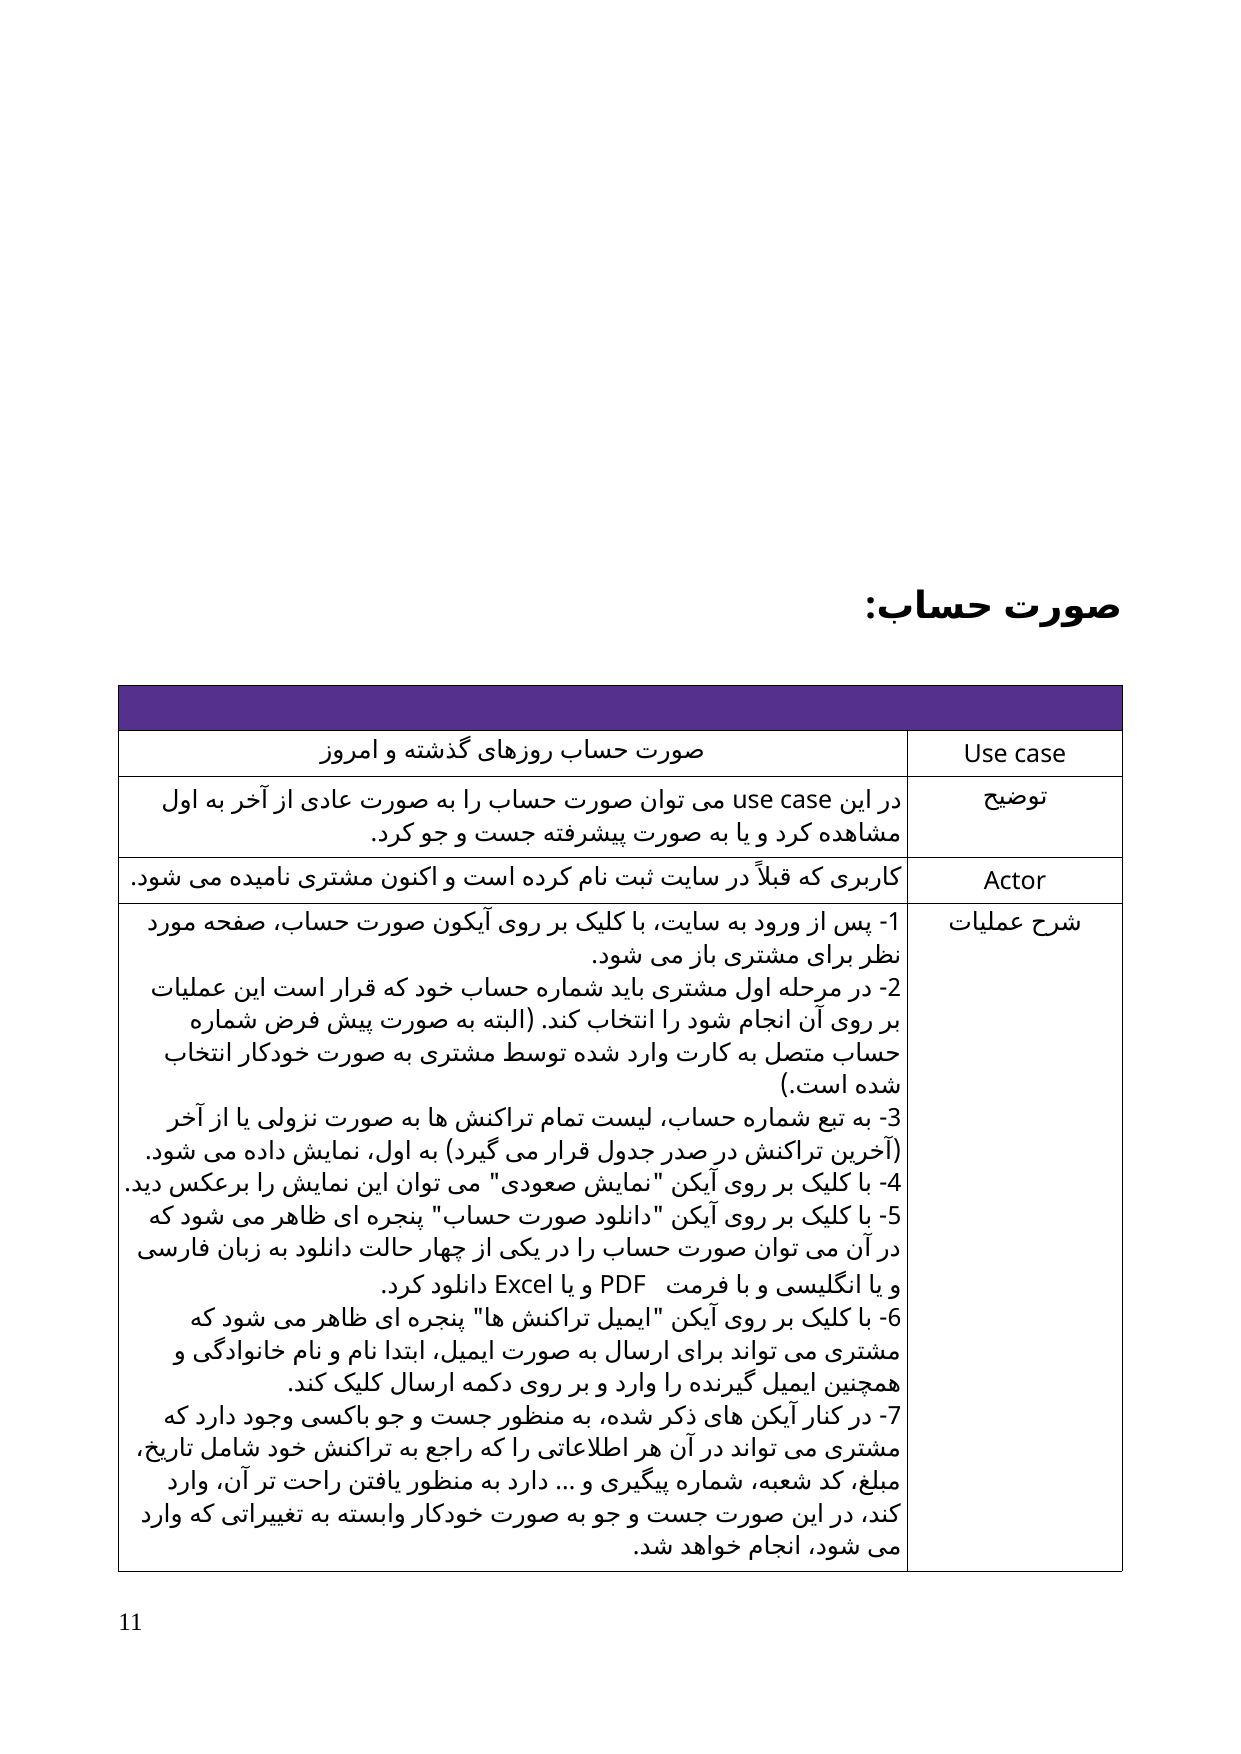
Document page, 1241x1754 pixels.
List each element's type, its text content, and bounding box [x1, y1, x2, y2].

table_header [119, 686, 1122, 730]
table_cell 1- پس از ورود به سایت، با کلیک بر روی آیکون صورت حساب، صفحه مورد نظر برای مشتری باز می شود. 2- در مرحله اول مشتری باید شماره حساب خود که قرار است این عملیات بر روی آن انجام شود را انتخاب کند. (البته به صورت پیش فرض شماره حساب متصل به کارت وارد شده توسط مشتری به صورت خودکار انتخاب شده است.) 3- به تبع شماره حساب، لیست تمام تراکنش ها به صورت نزولی یا از آخر (آخرین تراکنش در صدر جدول قرار می گیرد) به اول، نمایش داده می شود. 4- با کلیک بر روی آیکن "نمایش صعودی" می توان این نمایش را برعکس دید. 5- با کلیک بر روی آیکن "دانلود صورت حساب" پنجره ای ظاهر می شود که در آن می توان صورت حساب را در یکی از چهار حالت دانلود به زبان فارسی و یا انگلیسی و با فرمت PDF و یا Excel دانلود کرد. 6- با کلیک بر روی آیکن "ایمیل تراکنش ها" پنجره ای ظاهر می شود که مشتری می تواند برای ارسال به صورت ایمیل، ابتدا نام و نام خانوادگی و همچنین ایمیل گیرنده را وارد و بر روی دکمه ارسال کلیک کند. 7- در کنار آیکن های ذکر شده، به منظور جست و جو باکسی وجود دارد که مشتری می تواند در آن هر اطلاعاتی را که راجع به تراکنش خود شامل تاریخ، مبلغ، کد شعبه، شماره پیگیری و … دارد به منظور یافتن راحت تر آن، وارد کند، در این صورت جست و جو به صورت خودکار وابسته به تغییراتی که وارد می شود، انجام خواهد شد. 9- تراکنش هایی که لیست شده است اطلاعات کلی را نشان می دهند، مشتری به منظور مشاهده جزییات باید بر روی تراکنش کلیک کند. اطلاعات کلی شامل تاریخ، نوع تراکنش، شماره پیگیری و مبلغ تراکنش را نشان می دهد.( اگر مبلغ با علامت منفی شروع و با رنگ قرمز نوشته شده باشد به معنی برداشت از موجودی می باشد ولی اگر با علامت مثبت و با رنگ سبز نوشته شده باشد به معنی واریزی به موجودی می باشد. 10- با کلیک بر روی تراکنش، جزییات و طبقه بندی تراکنش در دو تب مجزا نشان داده می شود. در تب جزییات مبلغ تراکنش، زمان، کد شعبه، مانده حساب، کد کاربر، شماره پیگیری، توضیحات، سایر توضیحات، مقصد تراکنش، شرکت پرداخت الکترونیک و در نهایت توضیحات کاربر که می تواند با کلیک بر روی آن اضافه کند را نشان می دهد. (در ضمن به منظور دانلود جزییات تراکنش می توان بر روی دکمه "دریافت جزییات تراکنش" کلیک کر د.) 11- دو نوع طبقه بندی موجود هست. طبقه بندی که ناشی از برداشت از موجودی است که شامل خوراک و روزمره، رفت و آمد، آموزش، قبض، ورزش و سرگرمی، دارو و درمان، آرایش و بهداشت، پوشاک، شخصی، هدیه و خیریه، قرض به دیگران، اقساط و تعهدات، سرمایه گذاری، برداشت دسته بندی نشده و ساختمان و لوازم خانه می شود. طبقه بندی که ناشی از واریزی می باشد که شامل پاداش و کارانه، دستمزد، یارانه، جایزه و هدیه، اجاره، سود و بهره، دریافت خسارت، فروش دارایی، ودیعه دریافتی، دریافت طلب، دریافت وام و واریز دسته بندی شده، می باشد. مشتری با انتخاب هر یک از این طبقه بندی ها می تواند در عملیات نمودار مخارج و درآمدها، آن ها را مشاهده و یا مدیریت کند. 12- به منظور جست و جوی پیشرفته، مشتری می تواند بر روی آیکن "جستجوی پیشرفته" کلیک کند. با این کلیک پنجره ای ظاهر می شود که در آن نوع تراکنش شامل "همه تراکنش ها، برداشت و واریز"، دوره صورت حساب شامل "1 ماه گذشته، 3 ماه گذشته، 6 ماه گذشته، 1 سال گذشته، در تاریخ و بین تاریخ"، مبلغ تراکنش شامل "همه مبالغ، بیشتر از، کمتر از، برابر با و بین دو مبلغ" می شود و همچنین باکس هایی مخصوص شماره پیگیری و کد شعبه وجود دارند. هیچ گونه اعتبارسنجی در این دو باکس صورت نمی گیرد و وارد کردن آن ها هم الزامی نیست. در نهایت پس از تکمیل موارد فوق مشتری باید بر روی دکمه جست و جو کلیک کند. 13- تمامی موارد فوق، در منوی صورت حساب پنجره صورت حساب وجود دارد. اما این پنجره منوهای دیگری با عناوین جزییات حساب، نمودارها و ترکیبی هم دارد. در منوی جزییات حساب می توان اطلاعات حساب شامل نام و نام خانوادگی دارنده حساب، شماره حساب، شماره شبا، شماره مشتری، شعبه، مانده در دسترس، مانده جاری، مانده موثر، نوع ارز، نوع مشتری، تاریخ افتتاح حساب و وضعیت را نشان می دهد. 14- منوی نمودارها، شامل دو نمودار میانگین مانده به صورت خطی و تراکنش ها به صورت میله ای می شود. هر دو نمودار شامل کنترل هفتگی و ماهیانه، برداشت و واریز می باشند. این کنترل ها به هر دو نمودار اعمال می شود. یک دکمه نیز وجود دارد که بر اساس کنترل هفتگی و ماهیانه، زمان های گدشته آن را نشان می دهد. مثلاً اگر کنترل هفتگی انتخاب شود، هفته اخیر را نشان خواهد داد و اگر در این حالت بر روی دکمه "قبلی" کلیک شود، دو هفته قبل را نشان خواهد داد. 15- منوی ترکیبی نیز، حالت ترکیبی منوی صورت حساب و نمودارها را نشان خواهد داد. 16- قابل ذکر است که در صورت که ظرف مدت پنج دقیقه هیچ تغییری از طرف مشتری در سایت ثبت نشود، مشتری به صورت اتوماتیک Log out خواهد شد. [119, 904, 907, 1571]
table_cell Actor [908, 858, 1122, 903]
table_cell توضیح [908, 777, 1122, 857]
text صورت حساب: [118, 585, 1122, 633]
table_cell صورت حساب روزهای گذشته و امروز [119, 731, 907, 776]
table_cell کاربری که قبلاً در سایت ثبت نام کرده است و اکنون مشتری نامیده می شود. [119, 858, 907, 903]
table_cell شرح عملیات [908, 904, 1122, 1571]
table_cell در این use case می توان صورت حساب را به صورت عادی از آخر به اول مشاهده کرد و یا به صورت پیشرفته جست و جو کرد. [119, 777, 907, 857]
table_cell Use case [908, 731, 1122, 776]
